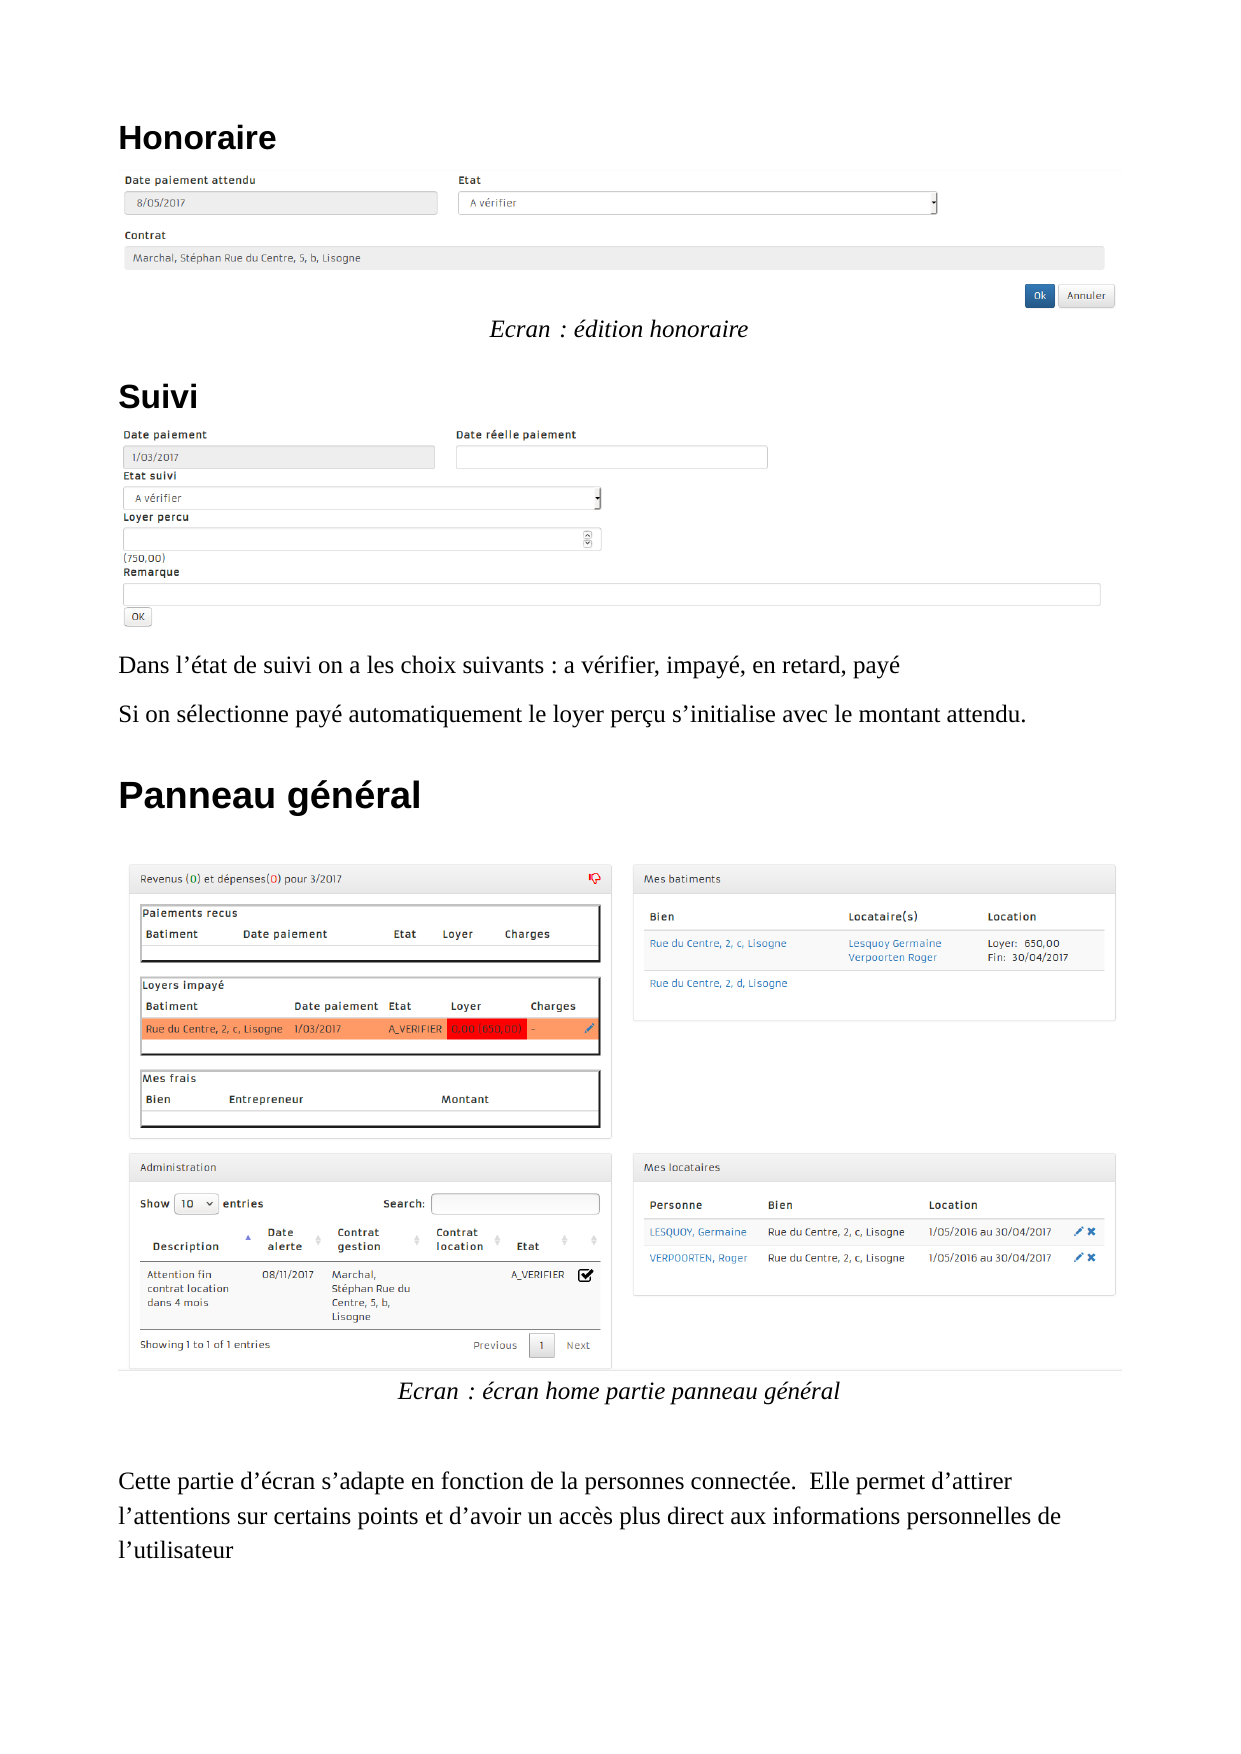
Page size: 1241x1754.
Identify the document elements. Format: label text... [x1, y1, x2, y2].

text Cette partie d’écran s’adapte en fonction de la personnes connectée. Elle permet d’attirer l’attentions sur certains points et d’avoir un accès plus direct aux informations personnelles de l’utilisateur [118, 1466, 1122, 1564]
text Ecran : édition honoraire [118, 315, 1122, 343]
text Si on sélectionne payé automatiquement le loyer perçu s’initialise avec le montant attendu. [118, 699, 1122, 728]
picture [118, 427, 1123, 645]
text Dans l’état de suivi on a les choix suivants : a vérifier, impayé, en retard, payé [118, 645, 1122, 679]
subtitle Panneau général [118, 773, 1122, 817]
picture [118, 858, 1123, 1376]
text Ecran : écran home partie panneau général [118, 1376, 1122, 1405]
subtitle Honoraire [118, 118, 1122, 157]
subtitle Suivi [118, 376, 1122, 415]
picture [118, 169, 1123, 315]
